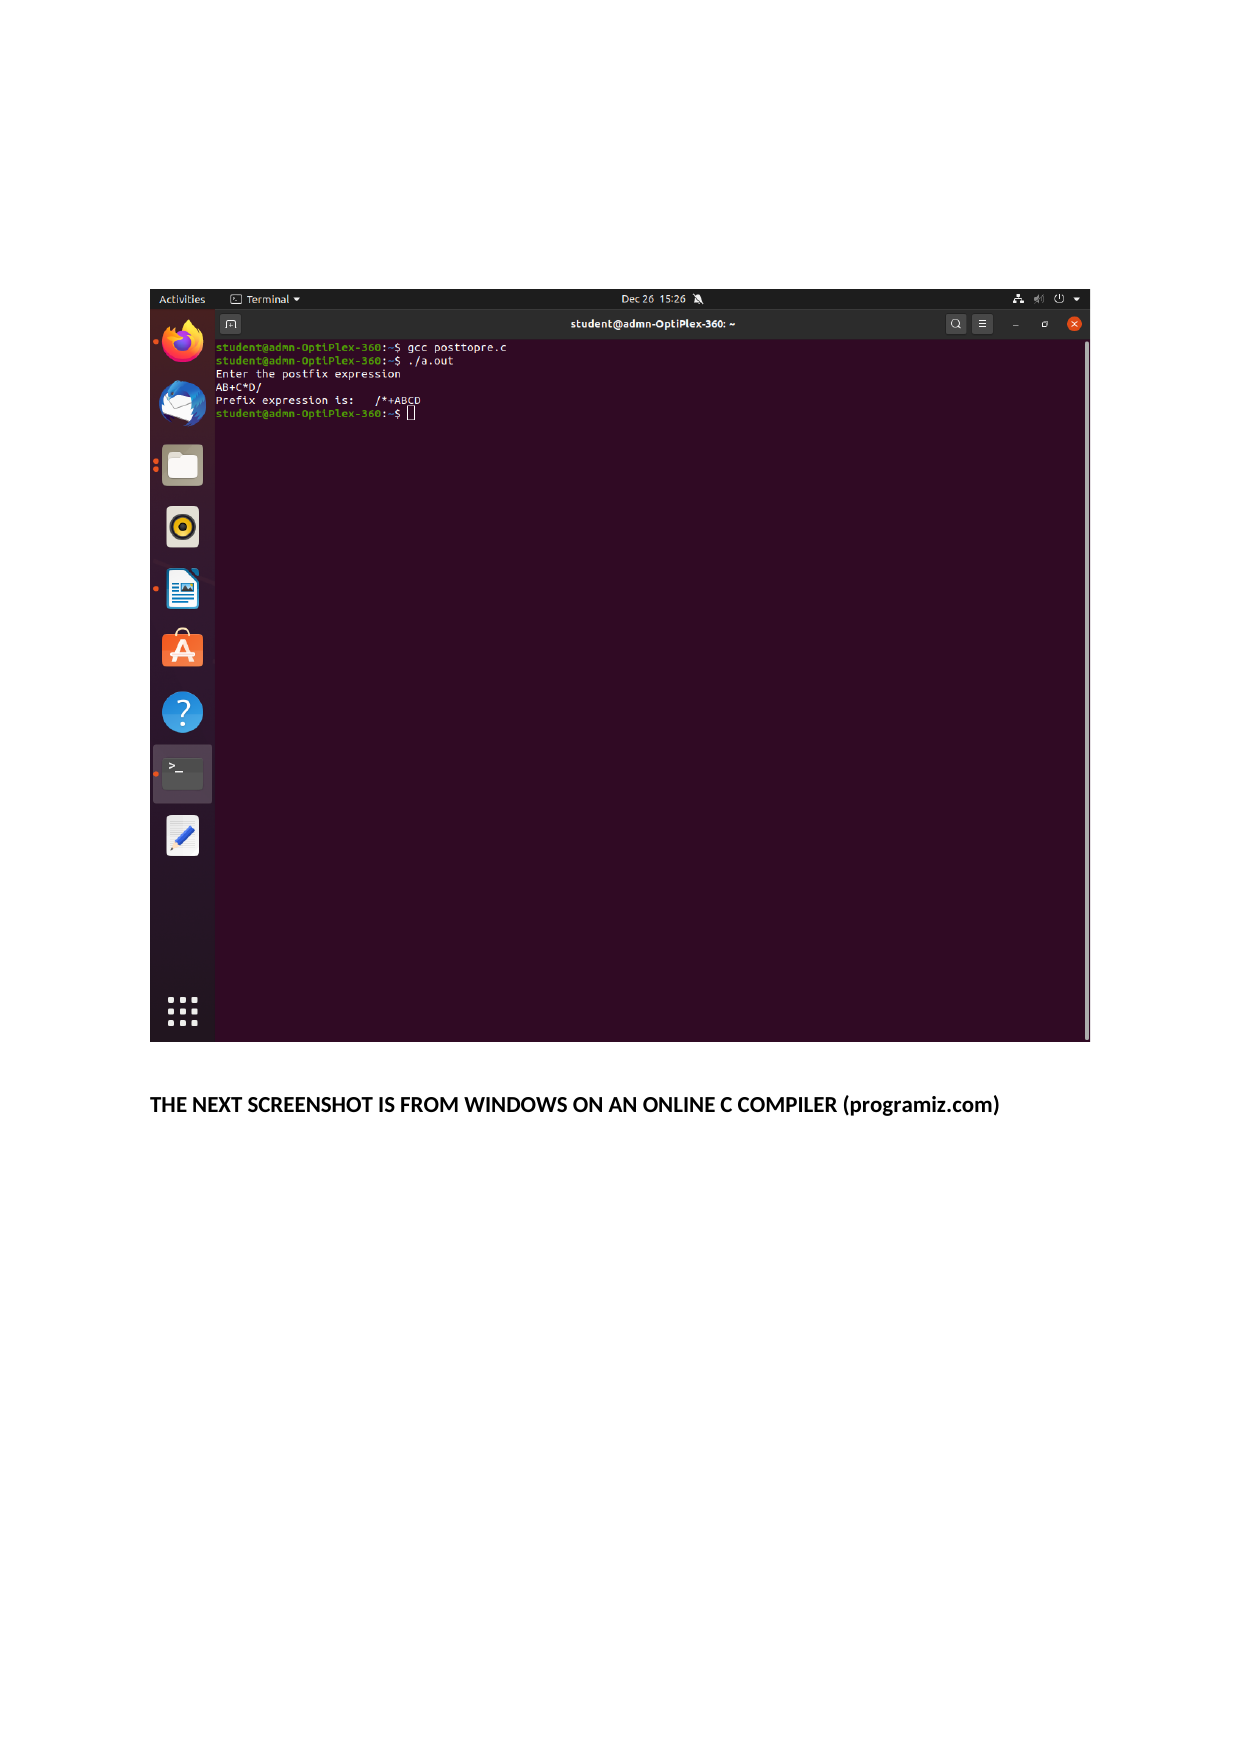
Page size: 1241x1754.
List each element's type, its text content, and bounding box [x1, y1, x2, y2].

text THE NEXT SCREENSHOT IS FROM WINDOWS ON AN ONLINE C COMPILER (programiz.com) [150, 1090, 1090, 1118]
